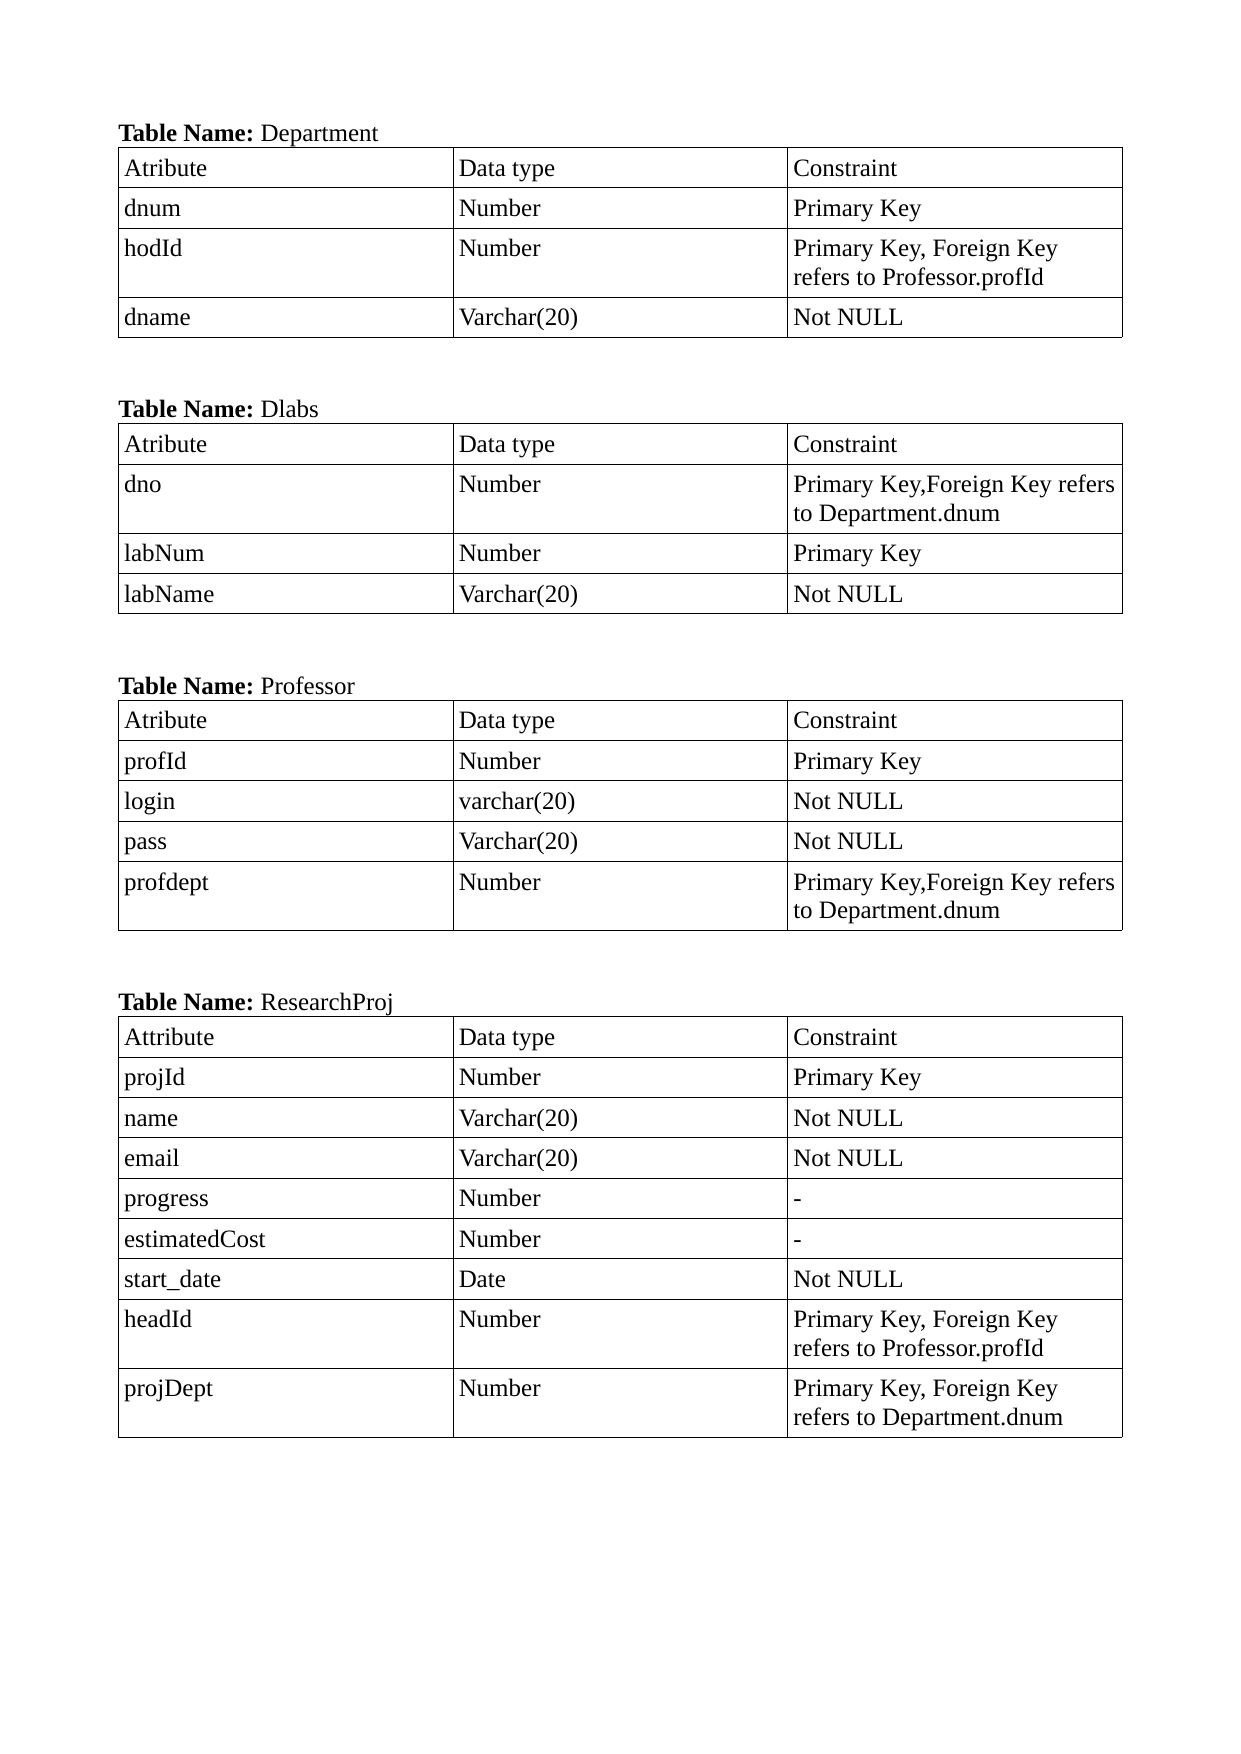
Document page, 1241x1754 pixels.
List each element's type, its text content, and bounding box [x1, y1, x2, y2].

table_cell profId [119, 741, 453, 780]
table_cell Primary Key, Foreign Key refers to Department.dnum [788, 1369, 1122, 1437]
table_cell Number [454, 862, 787, 930]
text Table Name: Professor [118, 671, 1122, 699]
table_cell Not NULL [788, 298, 1122, 337]
table_header Attribute [119, 1017, 453, 1057]
text Table Name: ResearchProj [118, 987, 1122, 1016]
table_cell dno [119, 465, 453, 533]
table_cell Varchar(20) [454, 822, 787, 861]
table_cell Number [454, 534, 787, 573]
table_header Constraint [788, 424, 1122, 463]
table_cell Primary Key [788, 741, 1122, 780]
text Table Name: Department [118, 118, 1122, 147]
table_cell labNum [119, 534, 453, 573]
table_cell hodId [119, 229, 453, 297]
table_header Constraint [788, 1017, 1122, 1057]
table_header Atribute [119, 701, 453, 740]
text Table Name: Dlabs [118, 394, 1122, 423]
table_cell Number [454, 1369, 787, 1437]
table_cell Primary Key, Foreign Key refers to Professor.profId [788, 229, 1122, 297]
table_cell Varchar(20) [454, 298, 787, 337]
table_cell Varchar(20) [454, 1138, 787, 1177]
table_cell Number [454, 465, 787, 533]
table_cell Not NULL [788, 574, 1122, 613]
table_cell Varchar(20) [454, 1098, 787, 1137]
table_cell Primary Key,Foreign Key refers to Department.dnum [788, 465, 1122, 533]
table_cell Date [454, 1259, 787, 1298]
table_cell Number [454, 229, 787, 297]
table_header Atribute [119, 148, 453, 187]
table_cell Not NULL [788, 822, 1122, 861]
table_cell Not NULL [788, 1259, 1122, 1298]
table_header Constraint [788, 701, 1122, 740]
table_cell Number [454, 741, 787, 780]
table_cell Primary Key [788, 1058, 1122, 1097]
table_cell Number [454, 1300, 787, 1367]
table_header Data type [454, 1017, 787, 1057]
table_cell Not NULL [788, 781, 1122, 821]
table_cell projDept [119, 1369, 453, 1437]
table_cell Number [454, 1058, 787, 1097]
table_header Data type [454, 424, 787, 463]
table_cell labName [119, 574, 453, 613]
table_cell profdept [119, 862, 453, 930]
table_cell Not NULL [788, 1138, 1122, 1177]
table_cell dnum [119, 188, 453, 227]
table_cell headId [119, 1300, 453, 1367]
table_cell Number [454, 1179, 787, 1218]
table_cell Primary Key [788, 188, 1122, 227]
table_header Data type [454, 701, 787, 740]
table_cell Number [454, 1219, 787, 1258]
table_cell Not NULL [788, 1098, 1122, 1137]
table_header Atribute [119, 424, 453, 463]
table_cell estimatedCost [119, 1219, 453, 1258]
table_cell email [119, 1138, 453, 1177]
table_cell - [788, 1219, 1122, 1258]
table_cell Primary Key [788, 534, 1122, 573]
table_cell login [119, 781, 453, 821]
table_cell Number [454, 188, 787, 227]
table_cell start_date [119, 1259, 453, 1298]
table_cell pass [119, 822, 453, 861]
table_cell varchar(20) [454, 781, 787, 821]
table_header Constraint [788, 148, 1122, 187]
table_cell progress [119, 1179, 453, 1218]
table_cell - [788, 1179, 1122, 1218]
table_header Data type [454, 148, 787, 187]
table_cell projId [119, 1058, 453, 1097]
table_cell Primary Key,Foreign Key refers to Department.dnum [788, 862, 1122, 930]
table_cell name [119, 1098, 453, 1137]
table_cell dname [119, 298, 453, 337]
table_cell Primary Key, Foreign Key refers to Professor.profId [788, 1300, 1122, 1367]
table_cell Varchar(20) [454, 574, 787, 613]
